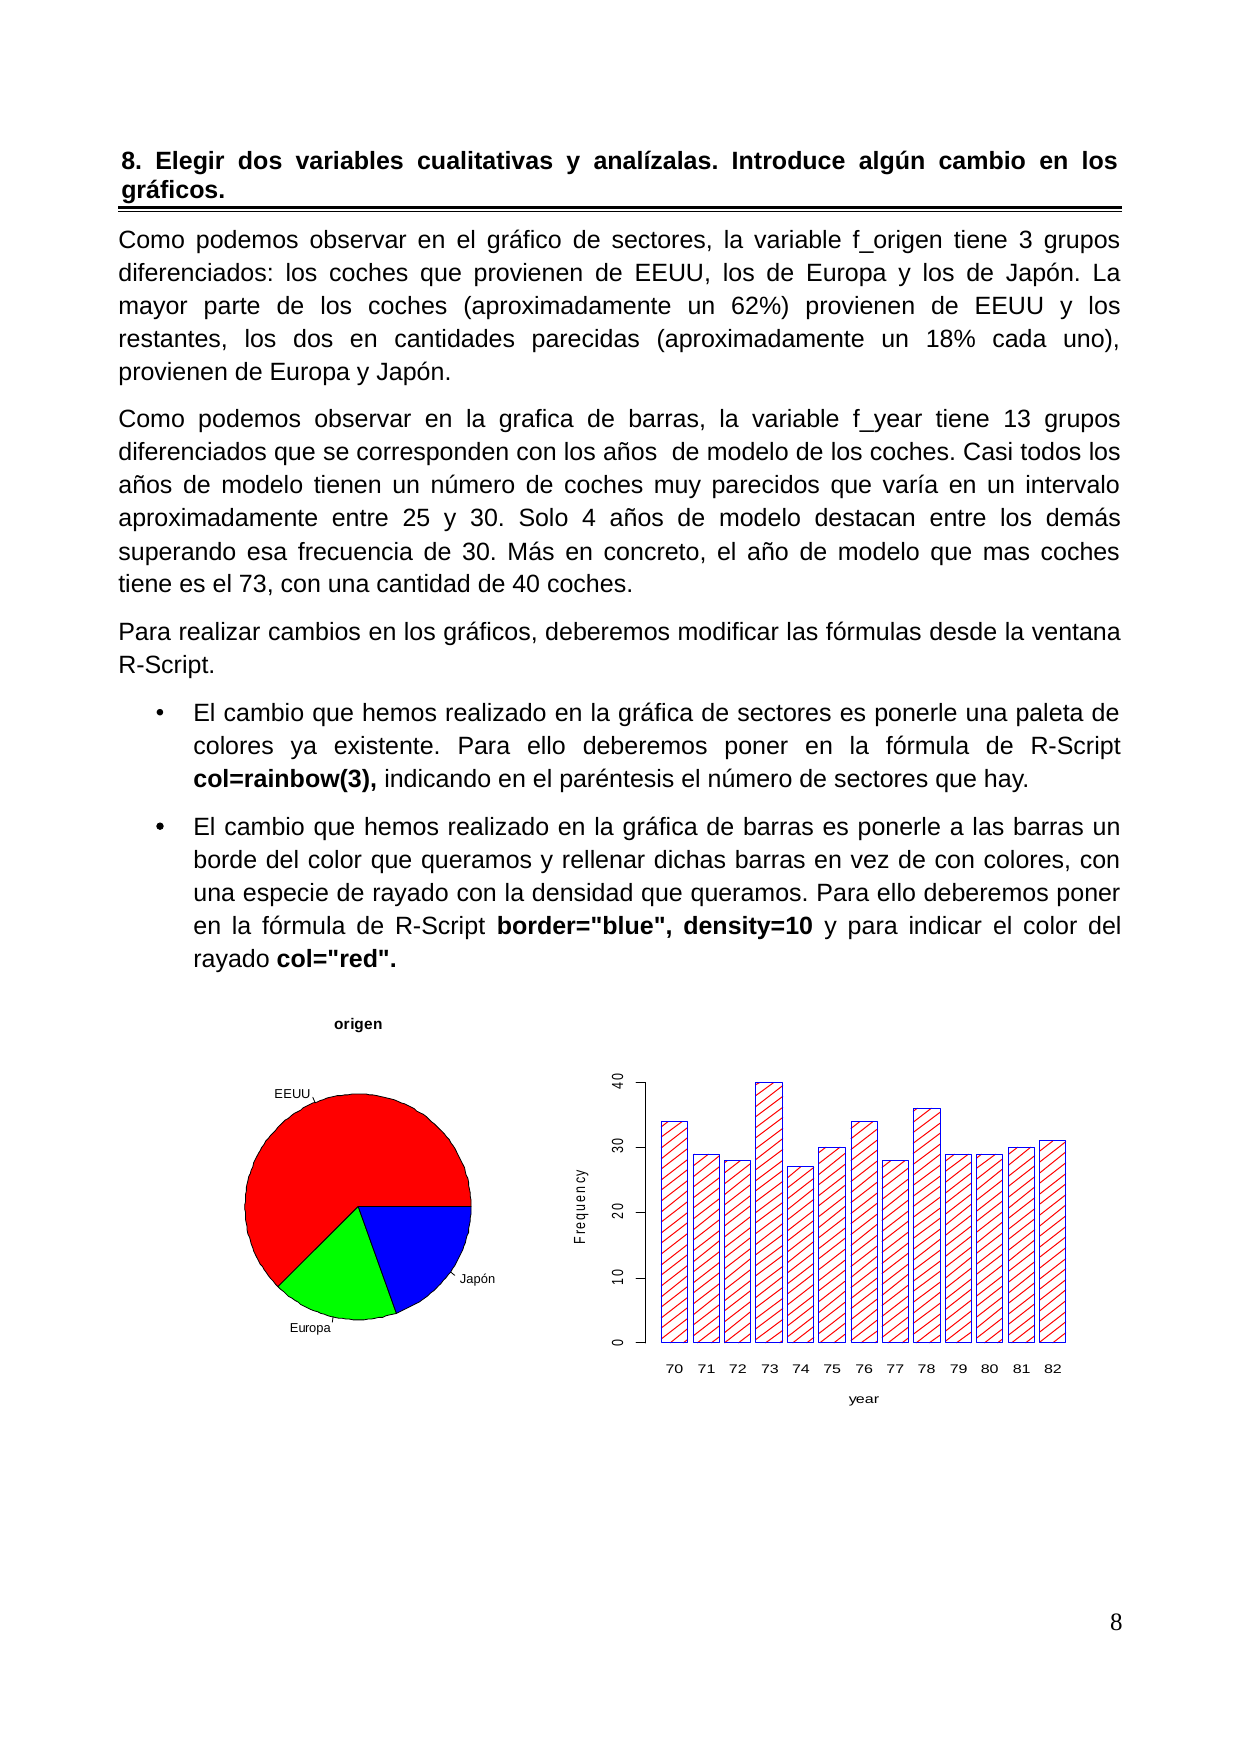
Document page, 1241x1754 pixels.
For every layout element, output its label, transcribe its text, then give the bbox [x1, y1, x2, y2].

list El cambio que hemos realizado en la gráfica de barras es ponerle a las barras un borde del color que queramos y rellenar dichas barras en vez de con colores, con una especie de rayado con la densidad que queramos. Para ello deberemos poner en la fórmula de R-Script border="blue", density=10 y para indicar el color del rayado col="red". [156, 811, 1122, 972]
text Como podemos observar en la grafica de barras, la variable f_year tiene 13 grupos diferenciados que se corresponden con los años de modelo de los coches. Casi todos los años de modelo tienen un número de coches muy parecidos que varía en un intervalo aproximadamente entre 25 y 30. Solo 4 años de modelo destacan entre los demás superando esa frecuencia de 30. Más en concreto, el año de modelo que mas coches tiene es el 73, con una cantidad de 40 coches. [118, 404, 1122, 598]
list El cambio que hemos realizado en la gráfica de sectores es ponerle una paleta de colores ya existente. Para ello deberemos poner en la fórmula de R-Script col=rainbow(3), indicando en el paréntesis el número de sectores que hay. [156, 698, 1122, 793]
text Como podemos observar en el gráfico de sectores, la variable f_origen tiene 3 grupos diferenciados: los coches que provienen de EEUU, los de Europa y los de Japón. La mayor parte de los coches (aproximadamente un 62%) provienen de EEUU y los restantes, los dos en cantidades parecidas (aproximadamente un 18% cada uno), provienen de Europa y Japón. [118, 225, 1122, 386]
text Para realizar cambios en los gráficos, deberemos modificar las fórmulas desde la ventana R-Script. [118, 617, 1122, 679]
subtitle 8. Elegir dos variables cualitativas y analízalas. Introduce algún cambio en los gráficos. [118, 143, 1122, 206]
